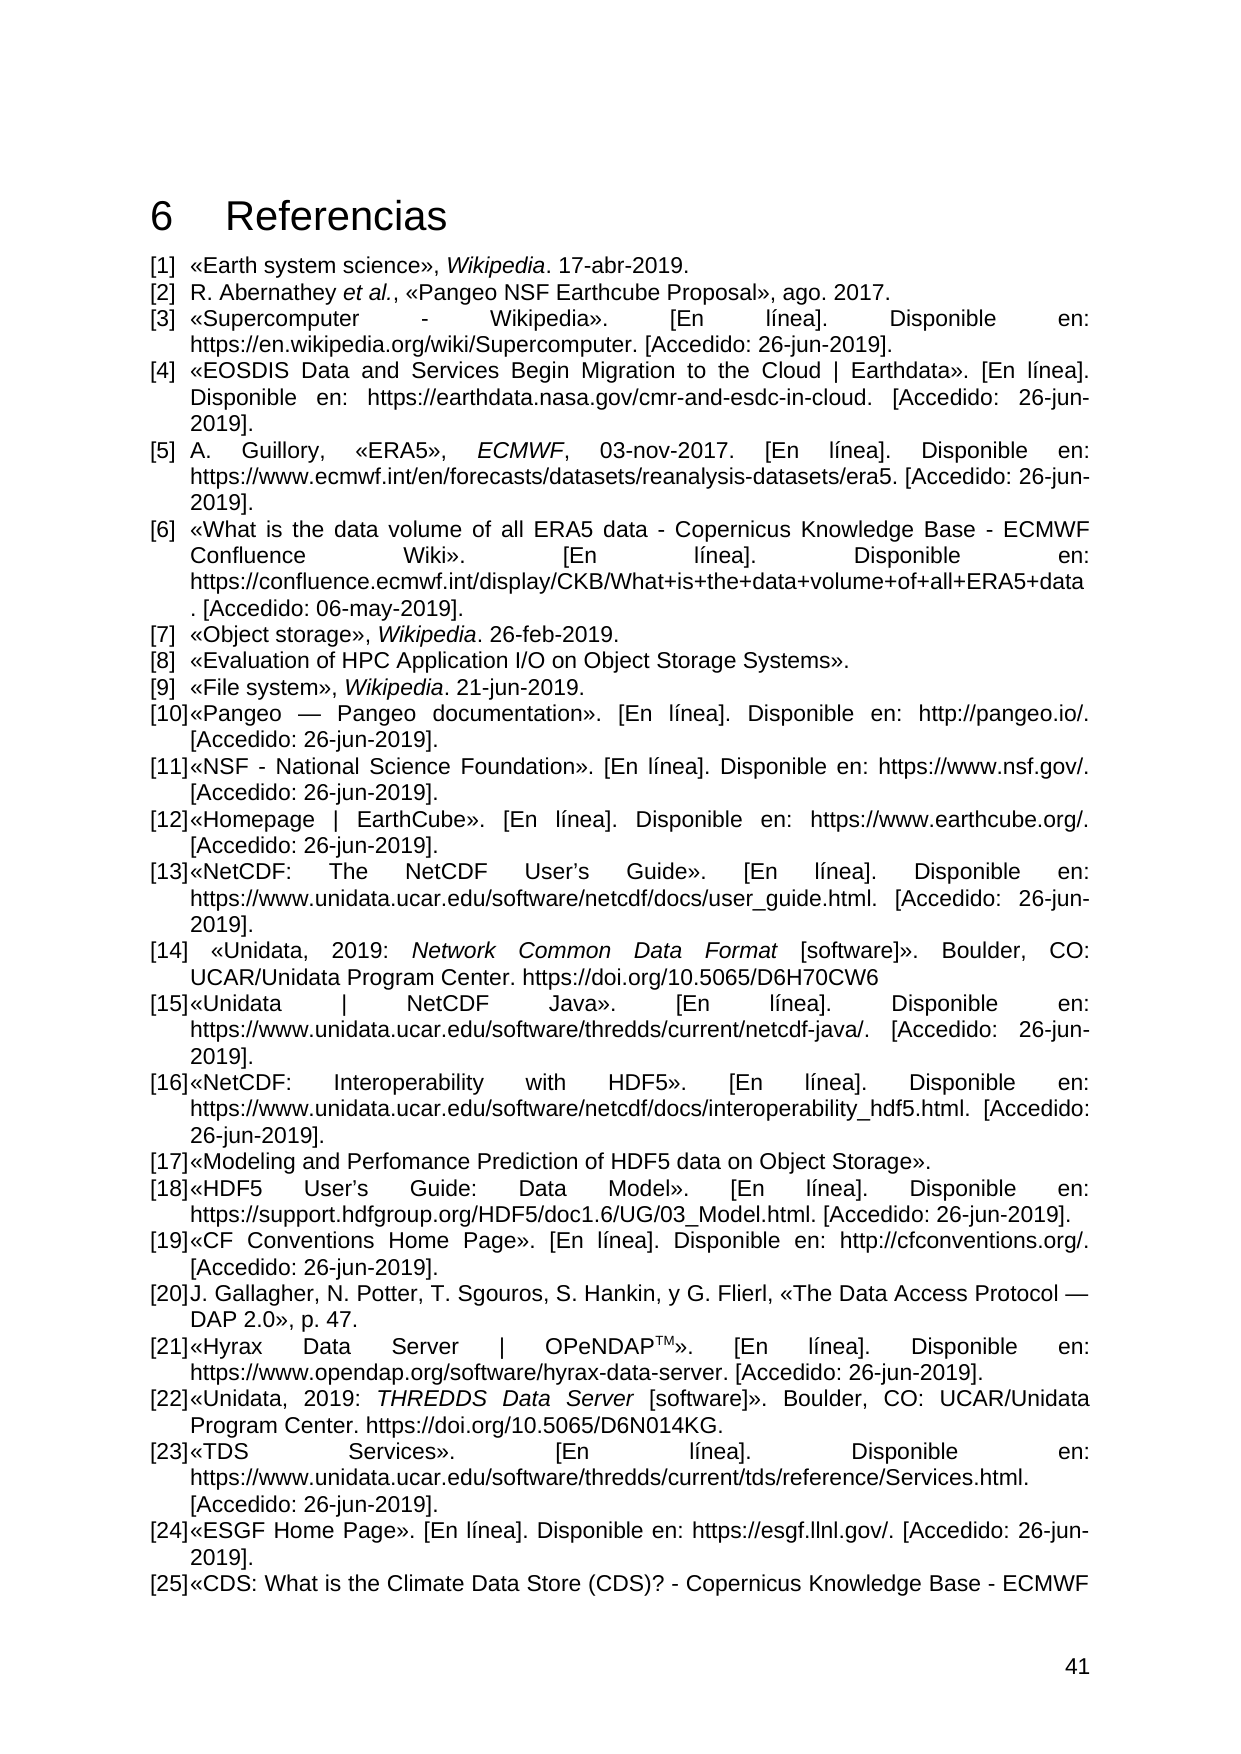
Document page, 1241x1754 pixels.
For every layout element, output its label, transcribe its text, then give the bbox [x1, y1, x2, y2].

text [11] «NSF - National Science Foundation». [En línea]. Disponible en: https://www.nsf.gov/. [Accedido: 26-jun-2019]. [150, 753, 1090, 806]
text [17] «Modeling and Perfomance Prediction of HDF5 data on Object Storage». [150, 1148, 1090, 1174]
text [12] «Homepage | EarthCube». [En línea]. Disponible en: https://www.earthcube.org/. [Accedido: 26-jun-2019]. [150, 806, 1090, 858]
text [21] «Hyrax Data Server | OPeNDAPTM». [En línea]. Disponible en: https://www.opendap.org/software/hyrax-data-server. [Accedido: 26-jun-2019]. [150, 1333, 1090, 1385]
text [13] «NetCDF: The NetCDF User’s Guide». [En línea]. Disponible en: https://www.unidata.ucar.edu/software/netcdf/docs/user_guide.html. [Accedido: 26-jun-2019]. [150, 858, 1090, 937]
subtitle Referencias [150, 192, 1090, 239]
text [4] «EOSDIS Data and Services Begin Migration to the Cloud | Earthdata». [En línea]. Disponible en: https://earthdata.nasa.gov/cmr-and-esdc-in-cloud. [Accedido: 26-jun-2019]. [150, 357, 1090, 437]
text [7] «Object storage», Wikipedia. 26-feb-2019. [150, 621, 1090, 647]
text [19] «CF Conventions Home Page». [En línea]. Disponible en: http://cfconventions.org/. [Accedido: 26-jun-2019]. [150, 1227, 1090, 1280]
text [20] J. Gallagher, N. Potter, T. Sgouros, S. Hankin, y G. Flierl, «The Data Access Protocol — DAP 2.0», p. 47. [150, 1280, 1090, 1333]
text [10] «Pangeo — Pangeo documentation». [En línea]. Disponible en: http://pangeo.io/. [Accedido: 26-jun-2019]. [150, 700, 1090, 753]
text [5] A. Guillory, «ERA5», ECMWF, 03-nov-2017. [En línea]. Disponible en: https://www.ecmwf.int/en/forecasts/datasets/reanalysis-datasets/era5. [Accedido: 26-jun-2019]. [150, 437, 1090, 516]
text [2] R. Abernathey et al., «Pangeo NSF Earthcube Proposal», ago. 2017. [150, 278, 1090, 305]
text [6] «What is the data volume of all ERA5 data - Copernicus Knowledge Base - ECMWF Confluence Wiki». [En línea]. Disponible en: https://confluence.ecmwf.int/display/CKB/What+is+the+data+volume+of+all+ERA5+data. [Accedido: 06-may-2019]. [150, 516, 1090, 621]
text [24] «ESGF Home Page». [En línea]. Disponible en: https://esgf.llnl.gov/. [Accedido: 26-jun-2019]. [150, 1517, 1090, 1570]
text [14] «Unidata, 2019: Network Common Data Format [software]». Boulder, CO: UCAR/Unidata Program Center. https://doi.org/10.5065/D6H70CW6 [150, 937, 1090, 990]
text [15] «Unidata | NetCDF Java». [En línea]. Disponible en: https://www.unidata.ucar.edu/software/thredds/current/netcdf-java/. [Accedido: 26-jun-2019]. [150, 990, 1090, 1069]
text [8] «Evaluation of HPC Application I/O on Object Storage Systems». [150, 647, 1090, 674]
text [9] «File system», Wikipedia. 21-jun-2019. [150, 674, 1090, 700]
text [18] «HDF5 User’s Guide: Data Model». [En línea]. Disponible en: https://support.hdfgroup.org/HDF5/doc1.6/UG/03_Model.html. [Accedido: 26-jun-2019]. [150, 1174, 1090, 1227]
text [16] «NetCDF: Interoperability with HDF5». [En línea]. Disponible en: https://www.unidata.ucar.edu/software/netcdf/docs/interoperability_hdf5.html. [Accedido: 26-jun-2019]. [150, 1069, 1090, 1148]
text [3] «Supercomputer - Wikipedia». [En línea]. Disponible en: https://en.wikipedia.org/wiki/Supercomputer. [Accedido: 26-jun-2019]. [150, 305, 1090, 357]
text [1] «Earth system science», Wikipedia. 17-abr-2019. [150, 252, 1090, 278]
text [22] «Unidata, 2019: THREDDS Data Server [software]». Boulder, CO: UCAR/Unidata Program Center. https://doi.org/10.5065/D6N014KG. [150, 1385, 1090, 1438]
text [25] «CDS: What is the Climate Data Store (CDS)? - Copernicus Knowledge Base - ECMWF [150, 1570, 1090, 1596]
text [23] «TDS Services». [En línea]. Disponible en: https://www.unidata.ucar.edu/software/thredds/current/tds/reference/Services.html. [Accedido: 26-jun-2019]. [150, 1438, 1090, 1517]
